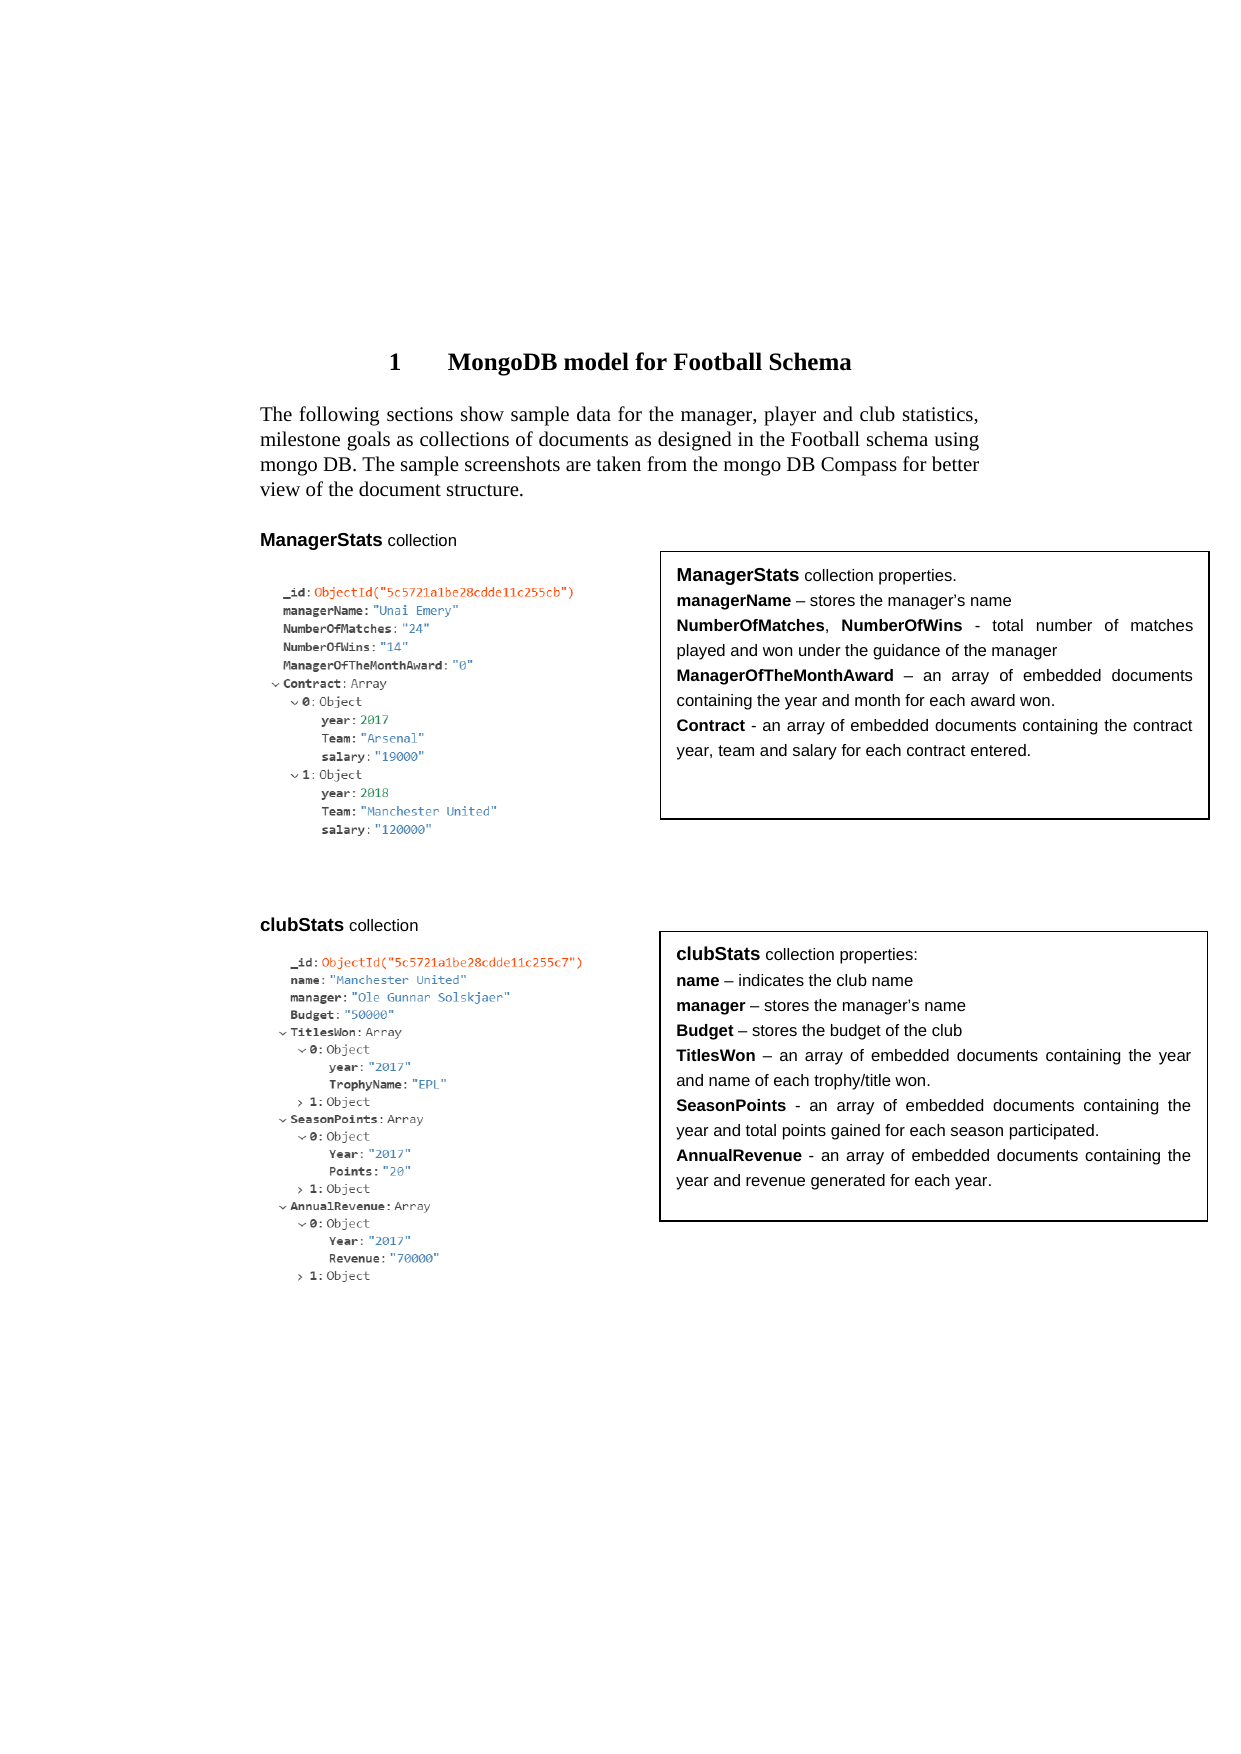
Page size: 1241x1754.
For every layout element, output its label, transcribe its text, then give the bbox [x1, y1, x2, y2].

text SeasonPoints - an array of embedded documents containing the year and total points gained for each season participated. [676, 1089, 1192, 1139]
text TitlesWon – an array of embedded documents containing the year and name of each trophy/title won. [676, 1039, 1192, 1089]
text ManagerOfTheMonthAward – an array of embedded documents containing the year and month for each award won. [676, 660, 1193, 710]
subtitle MongoDB model for Football Schema [260, 344, 980, 376]
text Budget – stores the budget of the club [676, 1014, 1192, 1039]
text managerName – stores the manager’s name [676, 585, 1193, 610]
text AnnualRevenue - an array of embedded documents containing the year and revenue generated for each year. [676, 1139, 1192, 1189]
text NumberOfMatches, NumberOfWins - total number of matches played and won under the guidance of the manager [676, 610, 1193, 660]
text ManagerStats collection properties. [676, 560, 1193, 585]
text clubStats collection properties: [676, 939, 1192, 964]
text name – indicates the club name [676, 964, 1192, 989]
text ManagerStats collection [260, 526, 980, 551]
list clubStats collection [661, 932, 1207, 1220]
list clubStats collection [260, 914, 980, 1286]
text Contract - an array of embedded documents containing the contract year, team and salary for each contract entered. [676, 710, 1193, 760]
text manager – stores the manager’s name [676, 989, 1192, 1014]
text The following sections show sample data for the manager, player and club statistics, milestone goals as collections of documents as designed in the Football schema using mongo DB. The sample screenshots are taken from the mongo DB Compass for better view of the document structure. [260, 401, 980, 501]
